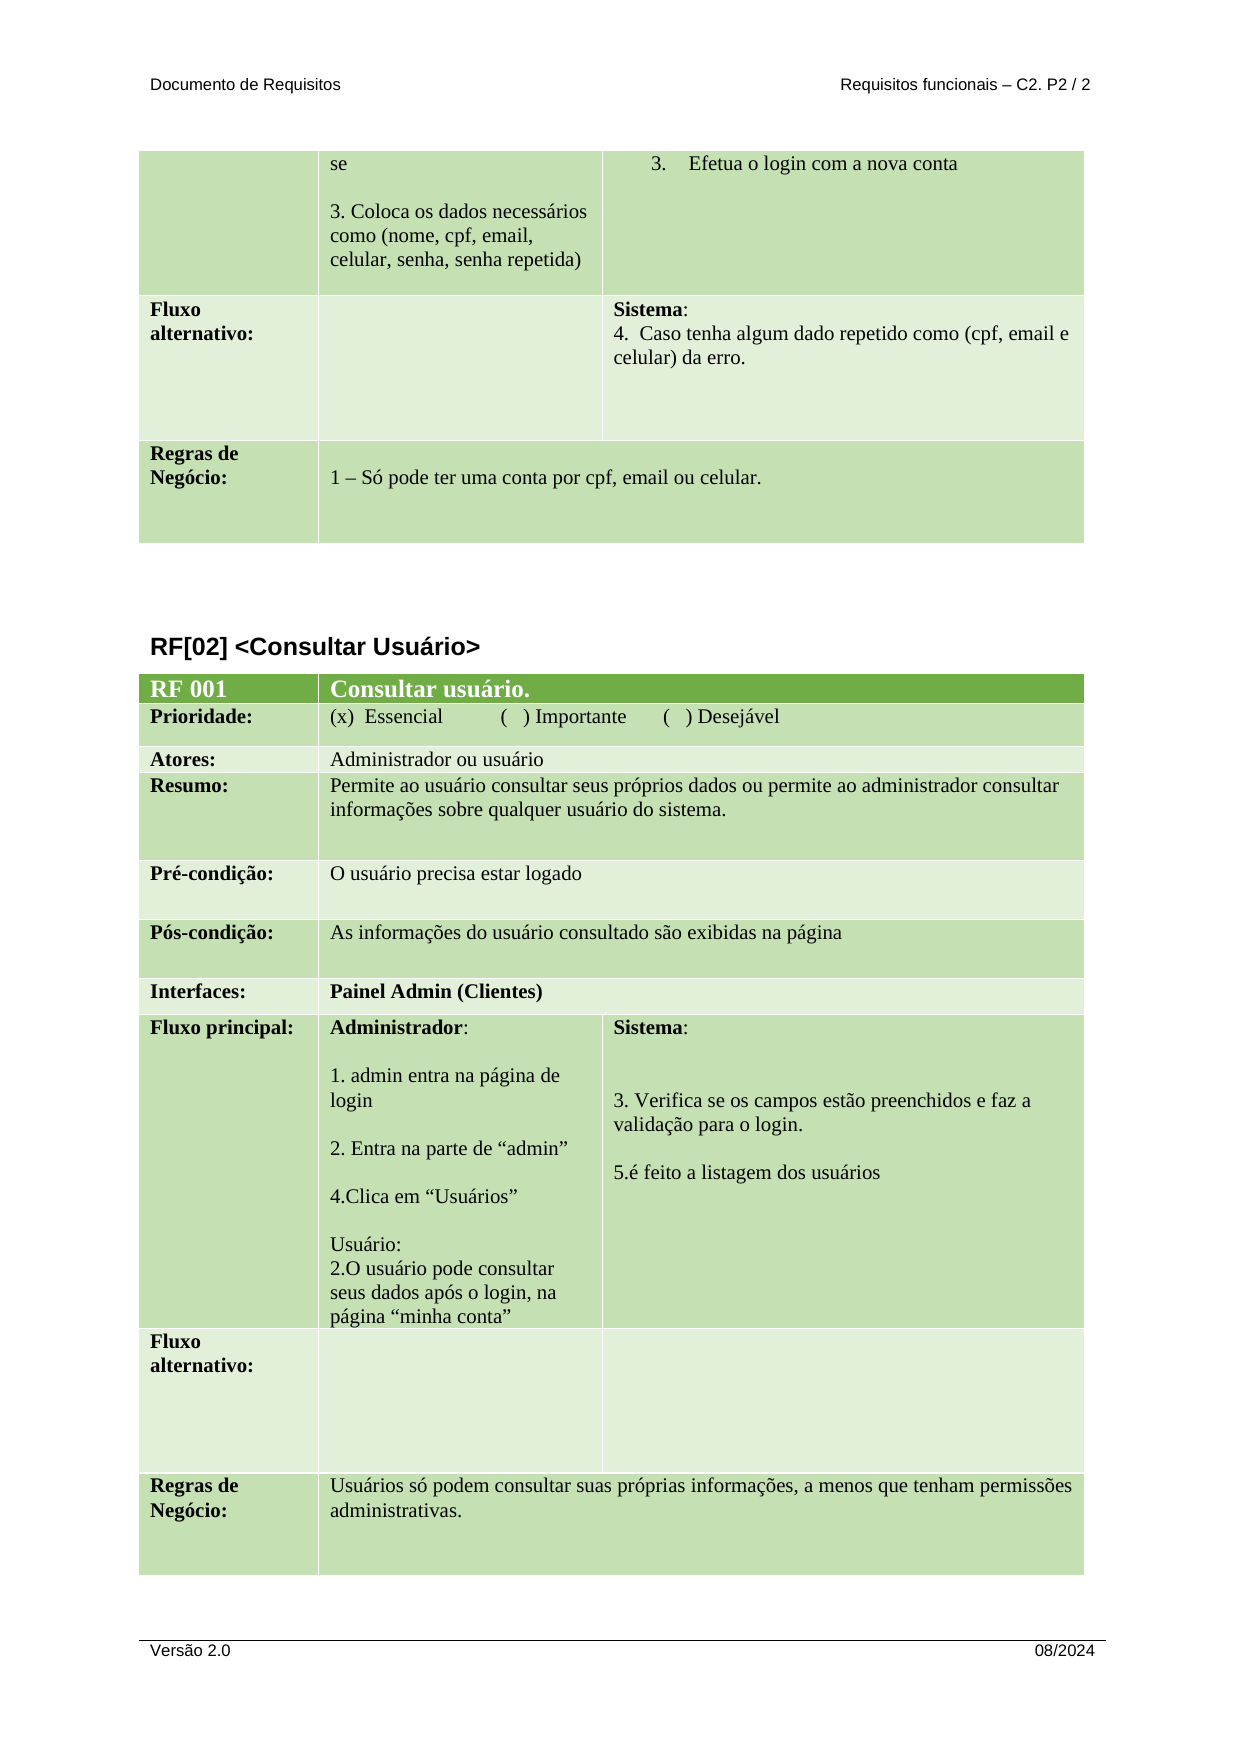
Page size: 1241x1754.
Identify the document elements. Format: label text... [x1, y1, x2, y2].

table_cell se 3. Coloca os dados necessários como (nome, cpf, email, celular, senha, senha repetida) [319, 151, 602, 295]
table_cell Pós-condição: [139, 920, 318, 978]
table_cell Sistema: Verifica se os campos estão preenchidos e faz a validação para o login. Efetua o login com a nova conta [603, 151, 1084, 295]
table_cell Fluxo alternativo: [139, 296, 318, 440]
table_cell Prioridade: [139, 704, 318, 746]
table_cell Sistema: 4. Caso tenha algum dado repetido como (cpf, email e celular) da erro. [603, 296, 1084, 440]
table_cell Sistema: 3. Verifica se os campos estão preenchidos e faz a validação para o login. 5.é feito a listagem dos usuários [603, 1015, 1084, 1328]
table_cell [319, 296, 602, 440]
table_cell Regras de Negócio: [139, 1474, 318, 1575]
table_header RF 001 [139, 674, 318, 703]
table_cell Fluxo alternativo: [139, 1329, 318, 1472]
table_cell As informações do usuário consultado são exibidas na página [319, 920, 1084, 978]
table_cell [319, 1329, 602, 1472]
table_cell 1 – Só pode ter uma conta por cpf, email ou celular. [319, 441, 1084, 543]
table_cell Interfaces: [139, 979, 318, 1014]
table_cell Administrador: 1. admin entra na página de login 2. Entra na parte de “admin” 4.Clica em “Usuários” Usuário: 2.O usuário pode consultar seus dados após o login, na página “minha conta” [319, 1015, 602, 1328]
text RF[02] <Consultar Usuário> [150, 632, 1090, 660]
table_cell Regras de Negócio: [139, 441, 318, 543]
table_cell Fluxo principal: [139, 1015, 318, 1328]
table_cell (x) Essencial ( ) Importante ( ) Desejável [319, 704, 1084, 746]
table_cell O usuário precisa estar logado [319, 861, 1084, 919]
table_cell [603, 1329, 1084, 1472]
table_cell Administrador ou usuário [319, 747, 1084, 772]
table_cell Permite ao usuário consultar seus próprios dados ou permite ao administrador consultar informações sobre qualquer usuário do sistema. [319, 773, 1084, 860]
table_cell Pré-condição: [139, 861, 318, 919]
table_header Consultar usuário. [319, 674, 1084, 703]
table_cell Atores: [139, 747, 318, 772]
table_cell Painel Admin (Clientes) [319, 979, 1084, 1014]
table_cell Usuários só podem consultar suas próprias informações, a menos que tenham permissões administrativas. [319, 1474, 1084, 1575]
table_cell [139, 151, 318, 295]
table_cell Resumo: [139, 773, 318, 860]
